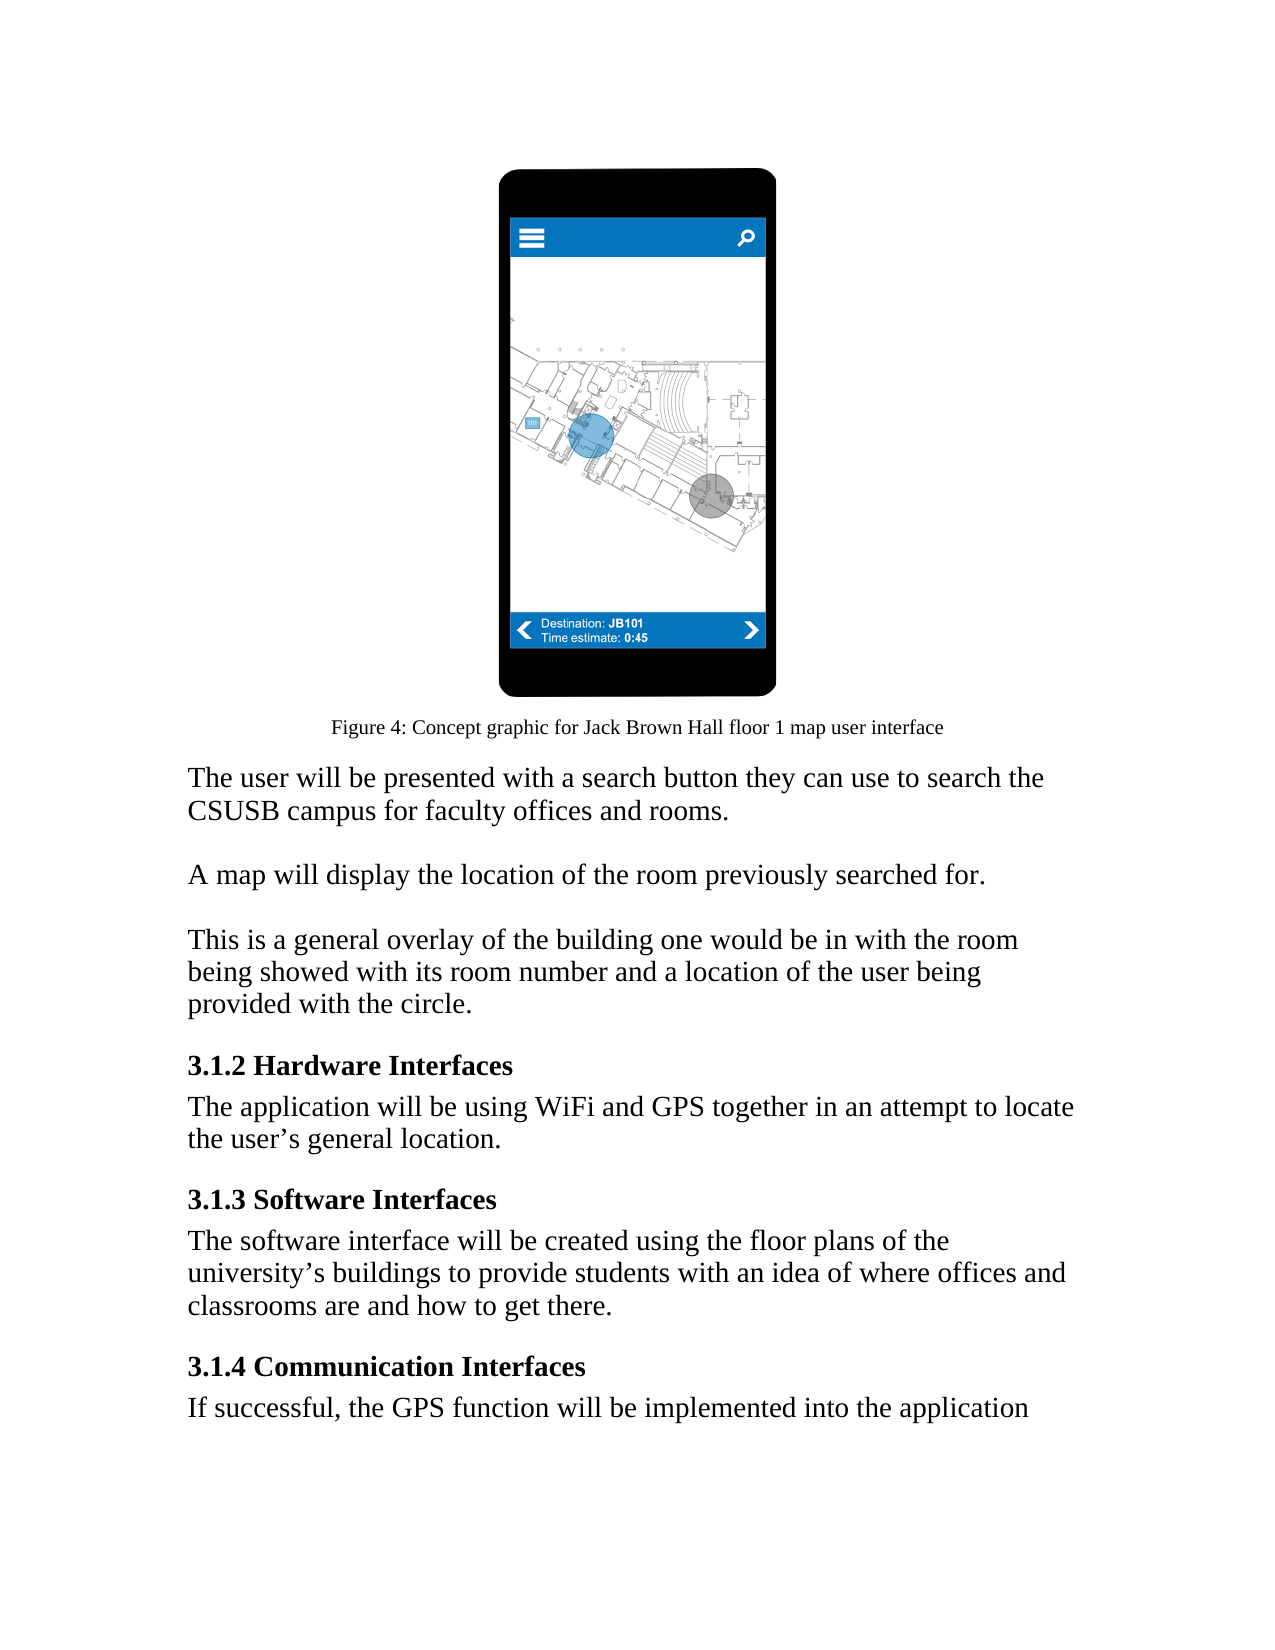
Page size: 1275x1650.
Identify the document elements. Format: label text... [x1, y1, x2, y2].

text This is a general overlay of the building one would be in with the room being showed with its room number and a location of the user being provided with the circle. [187, 923, 1087, 1020]
text If successful, the GPS function will be implemented into the application [187, 1391, 1087, 1423]
text Figure 4: Concept graphic for Jack Brown Hall floor 1 map user interface [187, 716, 1087, 739]
subtitle 3.1.3 Software Interfaces [187, 1184, 1087, 1216]
text The application will be using WiFi and GPS together in an attempt to locate the user’s general location. [187, 1090, 1087, 1154]
subtitle 3.1.2 Hardware Interfaces [187, 1049, 1087, 1082]
text A map will display the location of the room previously searched for. [187, 859, 1087, 891]
subtitle 3.1.4 Communication Interfaces [187, 1350, 1087, 1383]
text The user will be presented with a search button they can use to search the CSUSB campus for faculty offices and rooms. [187, 762, 1087, 826]
text The software interface will be created using the floor plans of the university’s buildings to provide students with an idea of where offices and classrooms are and how to get there. [187, 1224, 1087, 1321]
picture [498, 168, 777, 697]
